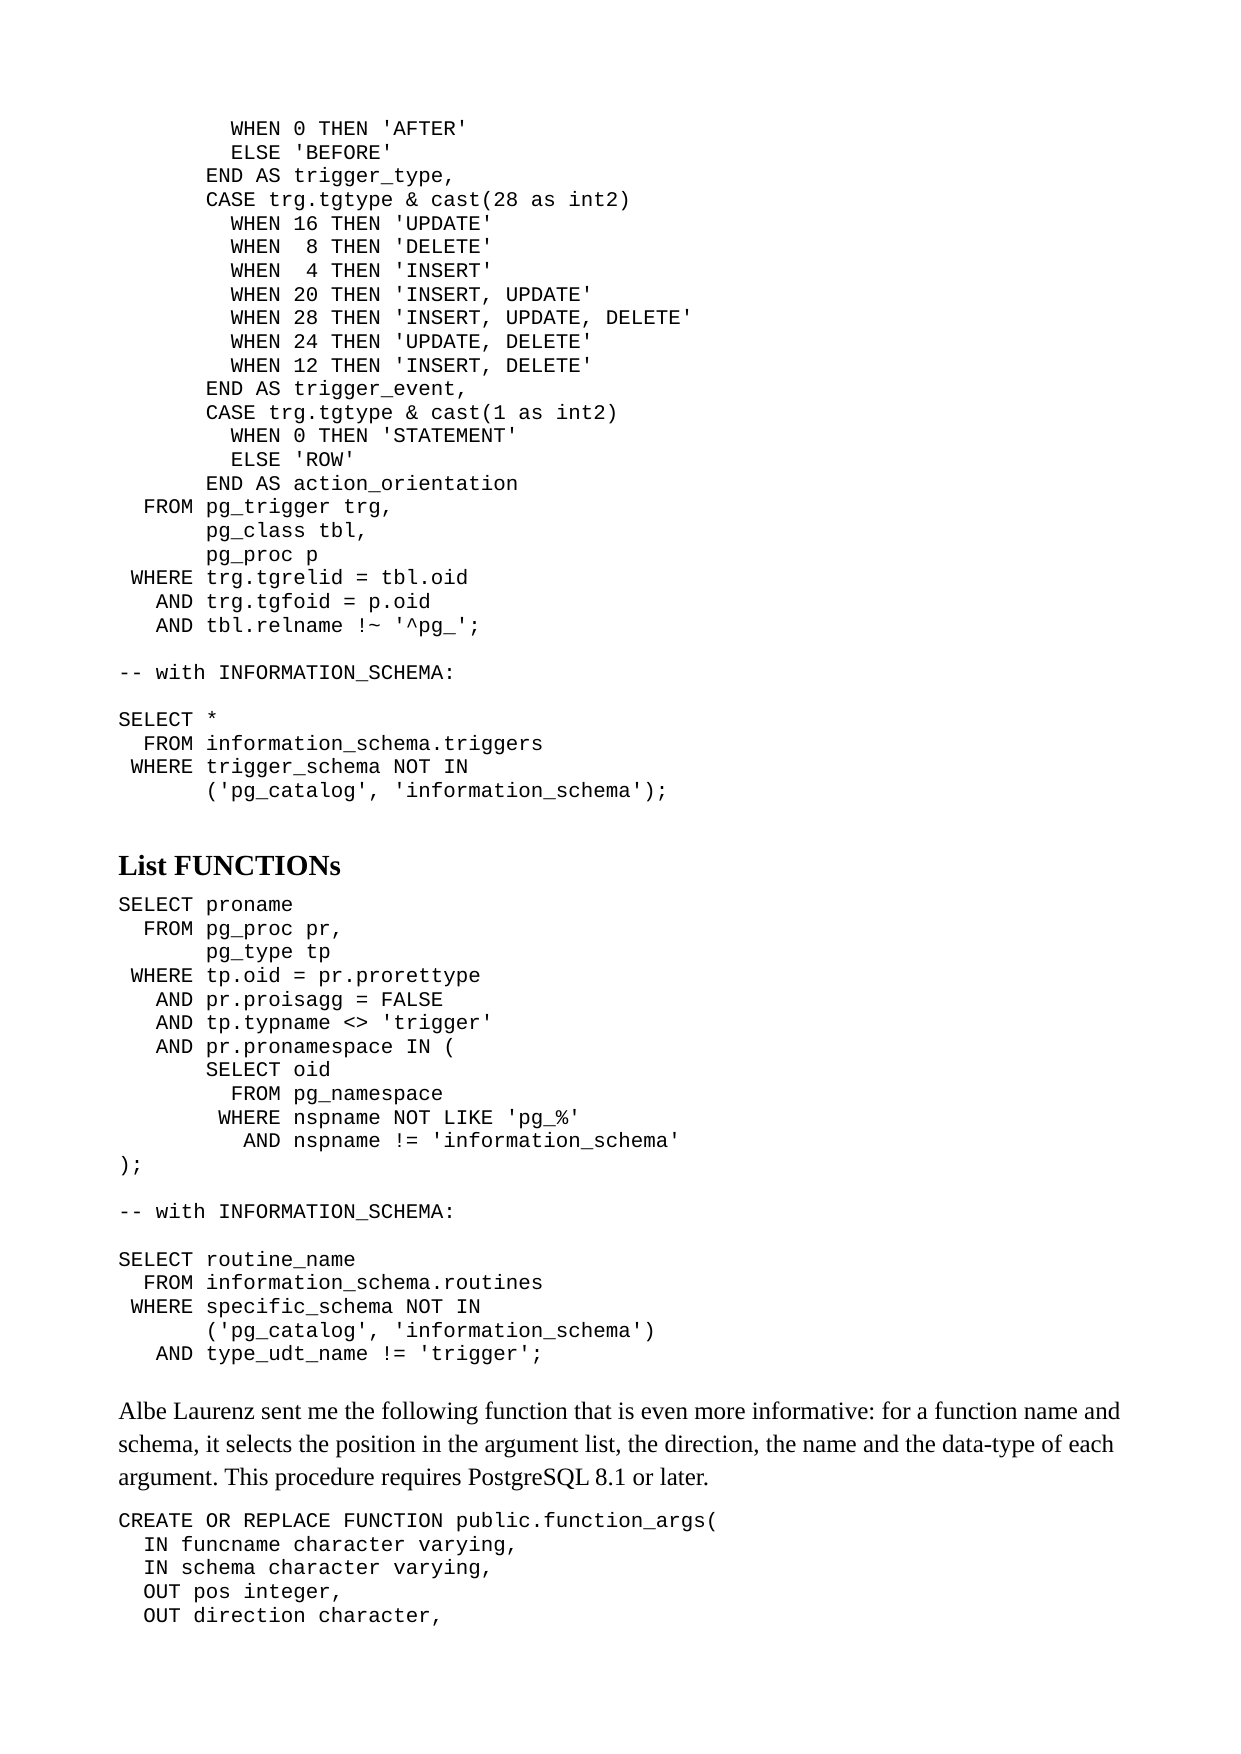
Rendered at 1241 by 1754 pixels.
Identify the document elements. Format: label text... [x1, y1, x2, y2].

text FROM pg_trigger trg, [118, 496, 1122, 520]
text ('pg_catalog', 'information_schema'); [118, 780, 1122, 804]
text WHERE trg.tgrelid = tbl.oid [118, 567, 1122, 591]
text AND pr.proisagg = FALSE [118, 988, 1122, 1012]
text WHERE trigger_schema NOT IN [118, 757, 1122, 780]
text OUT pos integer, [118, 1581, 1122, 1604]
text SELECT * [118, 709, 1122, 733]
text WHEN 16 THEN 'UPDATE' [118, 213, 1122, 236]
text WHEN 8 THEN 'DELETE' [118, 236, 1122, 260]
text WHERE specific_schema NOT IN [118, 1296, 1122, 1319]
text SELECT proname [118, 894, 1122, 918]
text ELSE 'BEFORE' [118, 142, 1122, 165]
text ('pg_catalog', 'information_schema') [118, 1319, 1122, 1343]
text END AS trigger_type, [118, 165, 1122, 189]
text WHEN 20 THEN 'INSERT, UPDATE' [118, 284, 1122, 307]
text WHEN 0 THEN 'STATEMENT' [118, 426, 1122, 449]
text AND trg.tgfoid = p.oid [118, 591, 1122, 615]
text AND type_udt_name != 'trigger'; [118, 1343, 1122, 1367]
text WHERE nspname NOT LIKE 'pg_%' [118, 1107, 1122, 1130]
text pg_proc p [118, 544, 1122, 567]
text AND tbl.relname !~ '^pg_'; [118, 615, 1122, 638]
text CREATE OR REPLACE FUNCTION public.function_args( [118, 1510, 1122, 1534]
text WHEN 24 THEN 'UPDATE, DELETE' [118, 331, 1122, 354]
text FROM pg_namespace [118, 1083, 1122, 1107]
text -- with INFORMATION_SCHEMA: [118, 1201, 1122, 1225]
text FROM pg_proc pr, [118, 918, 1122, 941]
text CASE trg.tgtype & cast(1 as int2) [118, 402, 1122, 426]
text WHEN 12 THEN 'INSERT, DELETE' [118, 354, 1122, 378]
text FROM information_schema.triggers [118, 733, 1122, 757]
text AND nspname != 'information_schema' [118, 1130, 1122, 1154]
text WHEN 0 THEN 'AFTER' [118, 118, 1122, 142]
text ELSE 'ROW' [118, 449, 1122, 473]
text IN funcname character varying, [118, 1534, 1122, 1557]
text AND tp.typname <> 'trigger' [118, 1012, 1122, 1036]
text -- with INFORMATION_SCHEMA: [118, 662, 1122, 686]
text IN schema character varying, [118, 1557, 1122, 1581]
text pg_class tbl, [118, 520, 1122, 544]
text END AS trigger_event, [118, 378, 1122, 402]
text FROM information_schema.routines [118, 1272, 1122, 1296]
text WHEN 28 THEN 'INSERT, UPDATE, DELETE' [118, 307, 1122, 331]
text END AS action_orientation [118, 473, 1122, 496]
text WHEN 4 THEN 'INSERT' [118, 260, 1122, 284]
text OUT direction character, [118, 1604, 1122, 1628]
text ); [118, 1154, 1122, 1178]
text SELECT routine_name [118, 1249, 1122, 1272]
text SELECT oid [118, 1059, 1122, 1083]
text CASE trg.tgtype & cast(28 as int2) [118, 189, 1122, 213]
text AND pr.pronamespace IN ( [118, 1036, 1122, 1059]
text WHERE tp.oid = pr.prorettype [118, 965, 1122, 988]
text Albe Laurenz sent me the following function that is even more informative: for a function name and schema, it selects the position in the argument list, the direction, the name and the data-type of each argument. This procedure requires PostgreSQL 8.1 or later. [118, 1396, 1122, 1491]
text pg_type tp [118, 941, 1122, 965]
subtitle List FUNCTIONs [118, 848, 1122, 881]
